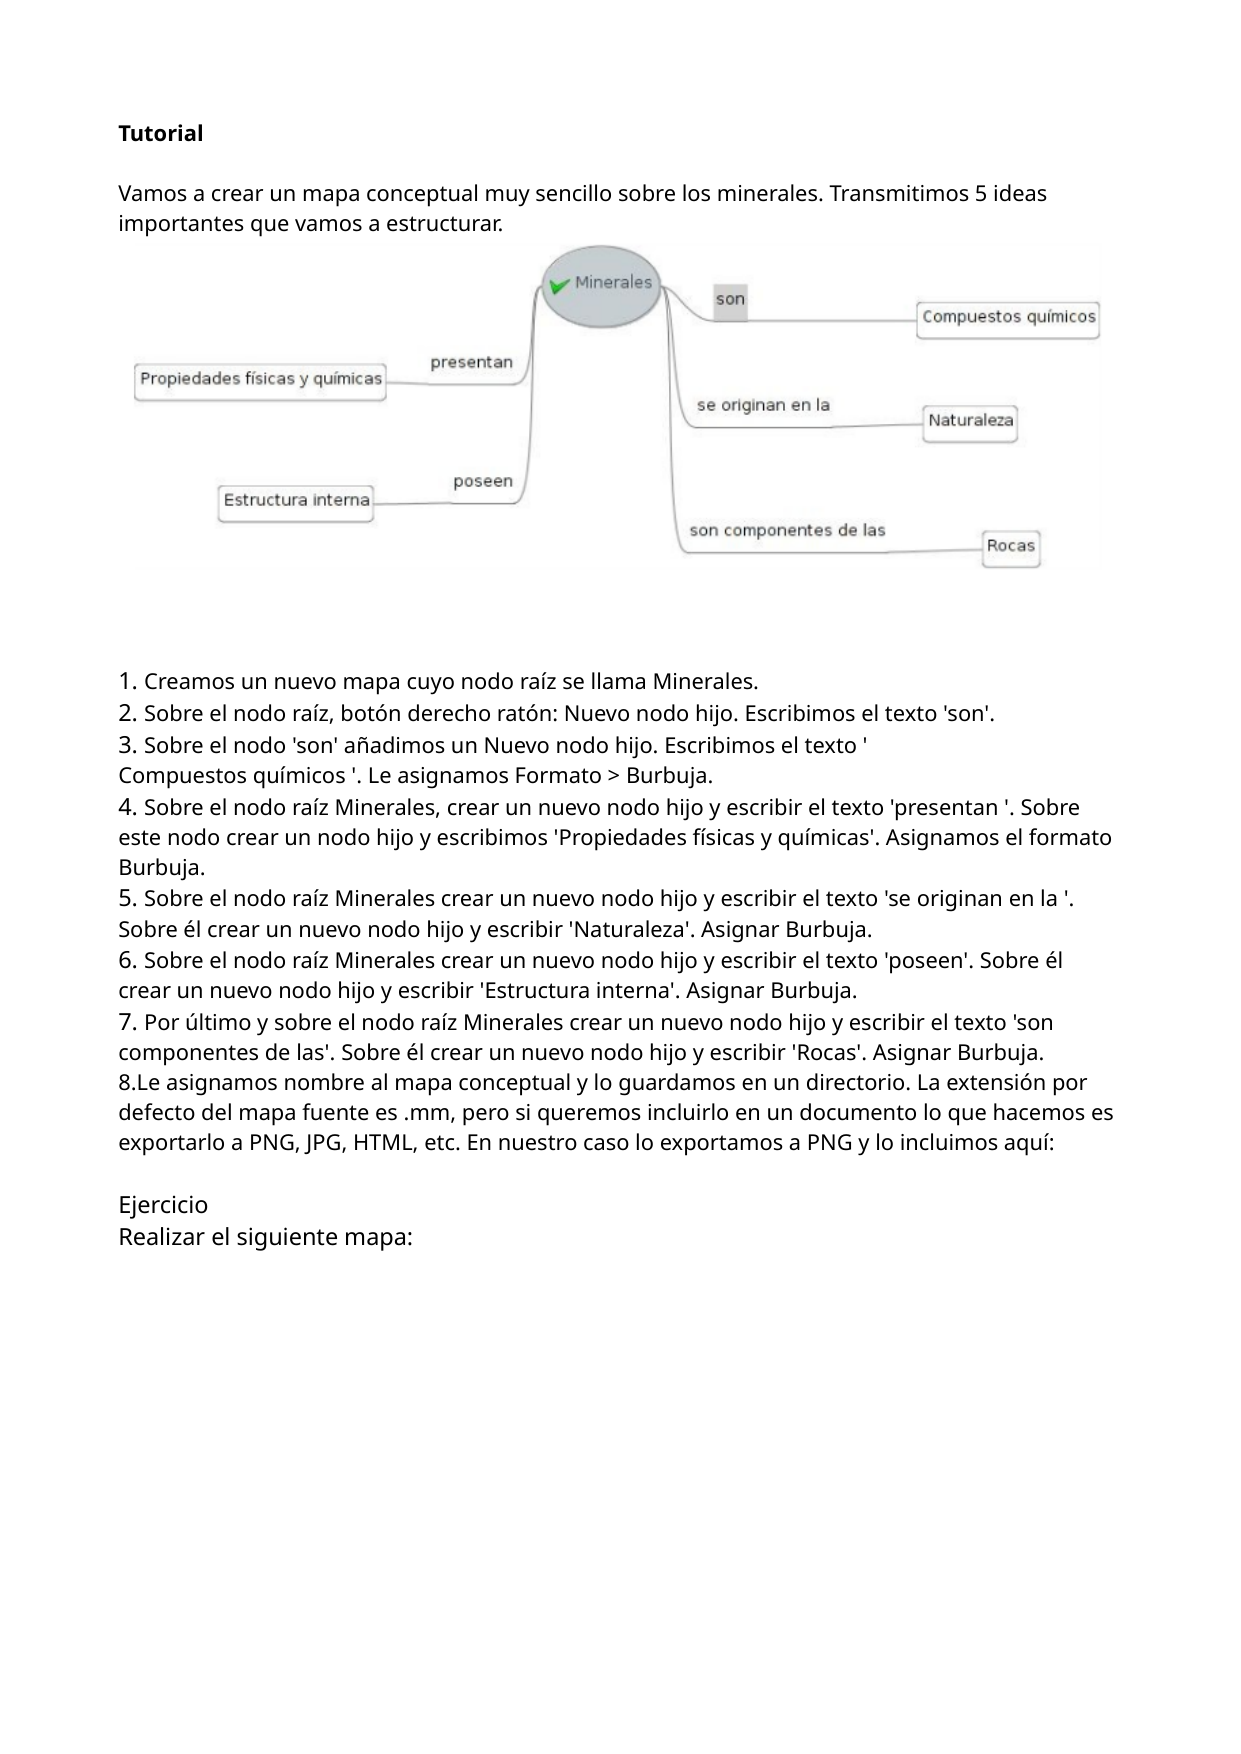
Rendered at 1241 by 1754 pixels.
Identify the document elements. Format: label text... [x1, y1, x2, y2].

text 6. Sobre el nodo raíz Minerales crear un nuevo nodo hijo y escribir el texto 'poseen'. Sobre él crear un nuevo nodo hijo y escribir 'Estructura interna'. Asignar Burbuja. [118, 943, 1122, 1005]
text Vamos a crear un mapa conceptual muy sencillo sobre los minerales. Transmitimos 5 ideas importantes que vamos a estructurar. [118, 178, 1122, 237]
text Ejercicio [118, 1188, 1122, 1220]
text 8.Le asignamos nombre al mapa conceptual y lo guardamos en un directorio. La extensión por defecto del mapa fuente es .mm, pero si queremos incluirlo en un documento lo que hacemos es exportarlo a PNG, JPG, HTML, etc. En nuestro caso lo exportamos a PNG y lo incluimos aquí: [118, 1067, 1122, 1156]
text 7. Por último y sobre el nodo raíz Minerales crear un nuevo nodo hijo y escribir el texto 'son componentes de las'. Sobre él crear un nuevo nodo hijo y escribir 'Rocas'. Asignar Burbuja. [118, 1005, 1122, 1067]
text 1. Creamos un nuevo mapa cuyo nodo raíz se llama Minerales. [118, 664, 1122, 696]
text 4. Sobre el nodo raíz Minerales, crear un nuevo nodo hijo y escribir el texto 'presentan '. Sobre este nodo crear un nodo hijo y escribimos 'Propiedades físicas y químicas'. Asignamos el formato Burbuja. [118, 790, 1122, 882]
text Tutorial [118, 118, 1122, 148]
text 3. Sobre el nodo 'son' añadimos un Nuevo nodo hijo. Escribimos el texto ' [118, 728, 1122, 760]
text 2. Sobre el nodo raíz, botón derecho ratón: Nuevo nodo hijo. Escribimos el texto 'son'. [118, 696, 1122, 728]
picture [118, 237, 1123, 605]
text Realizar el siguiente mapa: [118, 1220, 1122, 1252]
text Compuestos químicos '. Le asignamos Formato > Burbuja. [118, 760, 1122, 790]
text 5. Sobre el nodo raíz Minerales crear un nuevo nodo hijo y escribir el texto 'se originan en la '. Sobre él crear un nuevo nodo hijo y escribir 'Naturaleza'. Asignar Burbuja. [118, 882, 1122, 943]
